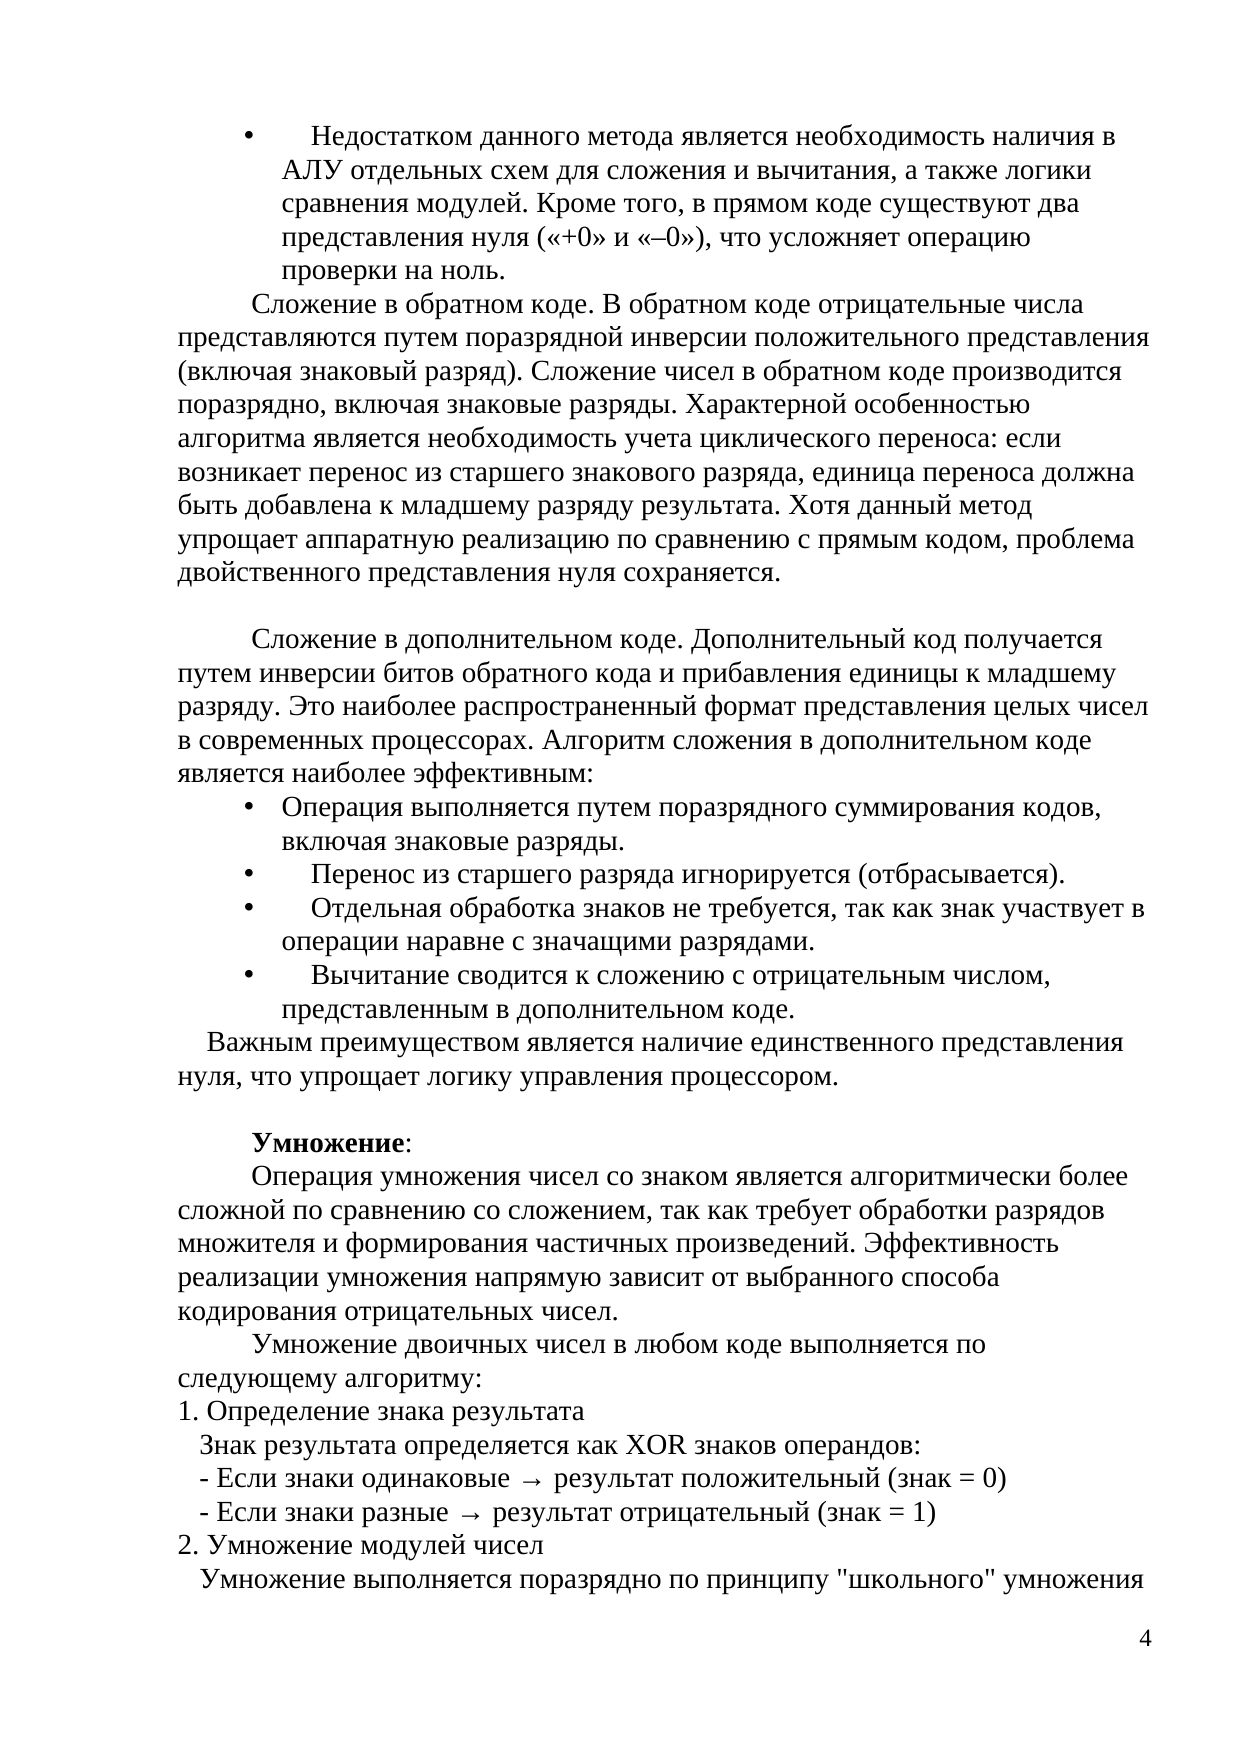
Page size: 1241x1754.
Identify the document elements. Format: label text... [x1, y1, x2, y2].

text Операция умножения чисел со знаком является алгоритмически более сложной по сравнению со сложением, так как требует обработки разрядов множителя и формирования частичных произведений. Эффективность реализации умножения напрямую зависит от выбранного способа кодирования отрицательных чисел. [177, 1158, 1152, 1326]
list Перенос из старшего разряда игнорируется (отбрасывается). [244, 856, 1152, 890]
list Вычитание сводится к сложению с отрицательным числом, представленным в дополнительном коде. [244, 957, 1152, 1024]
text Сложение в дополнительном коде. Дополнительный код получается путем инверсии битов обратного кода и прибавления единицы к младшему разряду. Это наиболее распространенный формат представления целых чисел в современных процессорах. Алгоритм сложения в дополнительном коде является наиболее эффективным: [177, 621, 1152, 789]
text Сложение в обратном коде. В обратном коде отрицательные числа представляются путем поразрядной инверсии положительного представления (включая знаковый разряд). Сложение чисел в обратном коде производится поразрядно, включая знаковые разряды. Характерной особенностью алгоритма является необходимость учета циклического переноса: если возникает перенос из старшего знакового разряда, единица переноса должна быть добавлена к младшему разряду результата. Хотя данный метод упрощает аппаратную реализацию по сравнению с прямым кодом, проблема двойственного представления нуля сохраняется. [177, 286, 1152, 588]
text Важным преимуществом является наличие единственного представления нуля, что упрощает логику управления процессором. [177, 1024, 1152, 1091]
text Умножение: [177, 1125, 1152, 1158]
text Умножение двоичных чисел в любом коде выполняется по следующему алгоритму: [177, 1326, 1152, 1393]
text - Если знаки одинаковые → результат положительный (знак = 0) [177, 1460, 1152, 1494]
list Операция выполняется путем поразрядного суммирования кодов, включая знаковые разряды. [244, 789, 1152, 856]
text Умножение выполняется поразрядно по принципу "школьного" умножения [177, 1561, 1152, 1594]
text 2. Умножение модулей чисел [177, 1527, 1152, 1561]
list Недостатком данного метода является необходимость наличия в АЛУ отдельных схем для сложения и вычитания, а также логики сравнения модулей. Кроме того, в прямом коде существуют два представления нуля («+0» и «–0»), что усложняет операцию проверки на ноль. [244, 118, 1152, 286]
text 1. Определение знака результата [177, 1393, 1152, 1427]
text Знак результата определяется как XOR знаков операндов: [177, 1427, 1152, 1460]
list Отдельная обработка знаков не требуется, так как знак участвует в операции наравне с значащими разрядами. [244, 890, 1152, 957]
text - Если знаки разные → результат отрицательный (знак = 1) [177, 1494, 1152, 1527]
